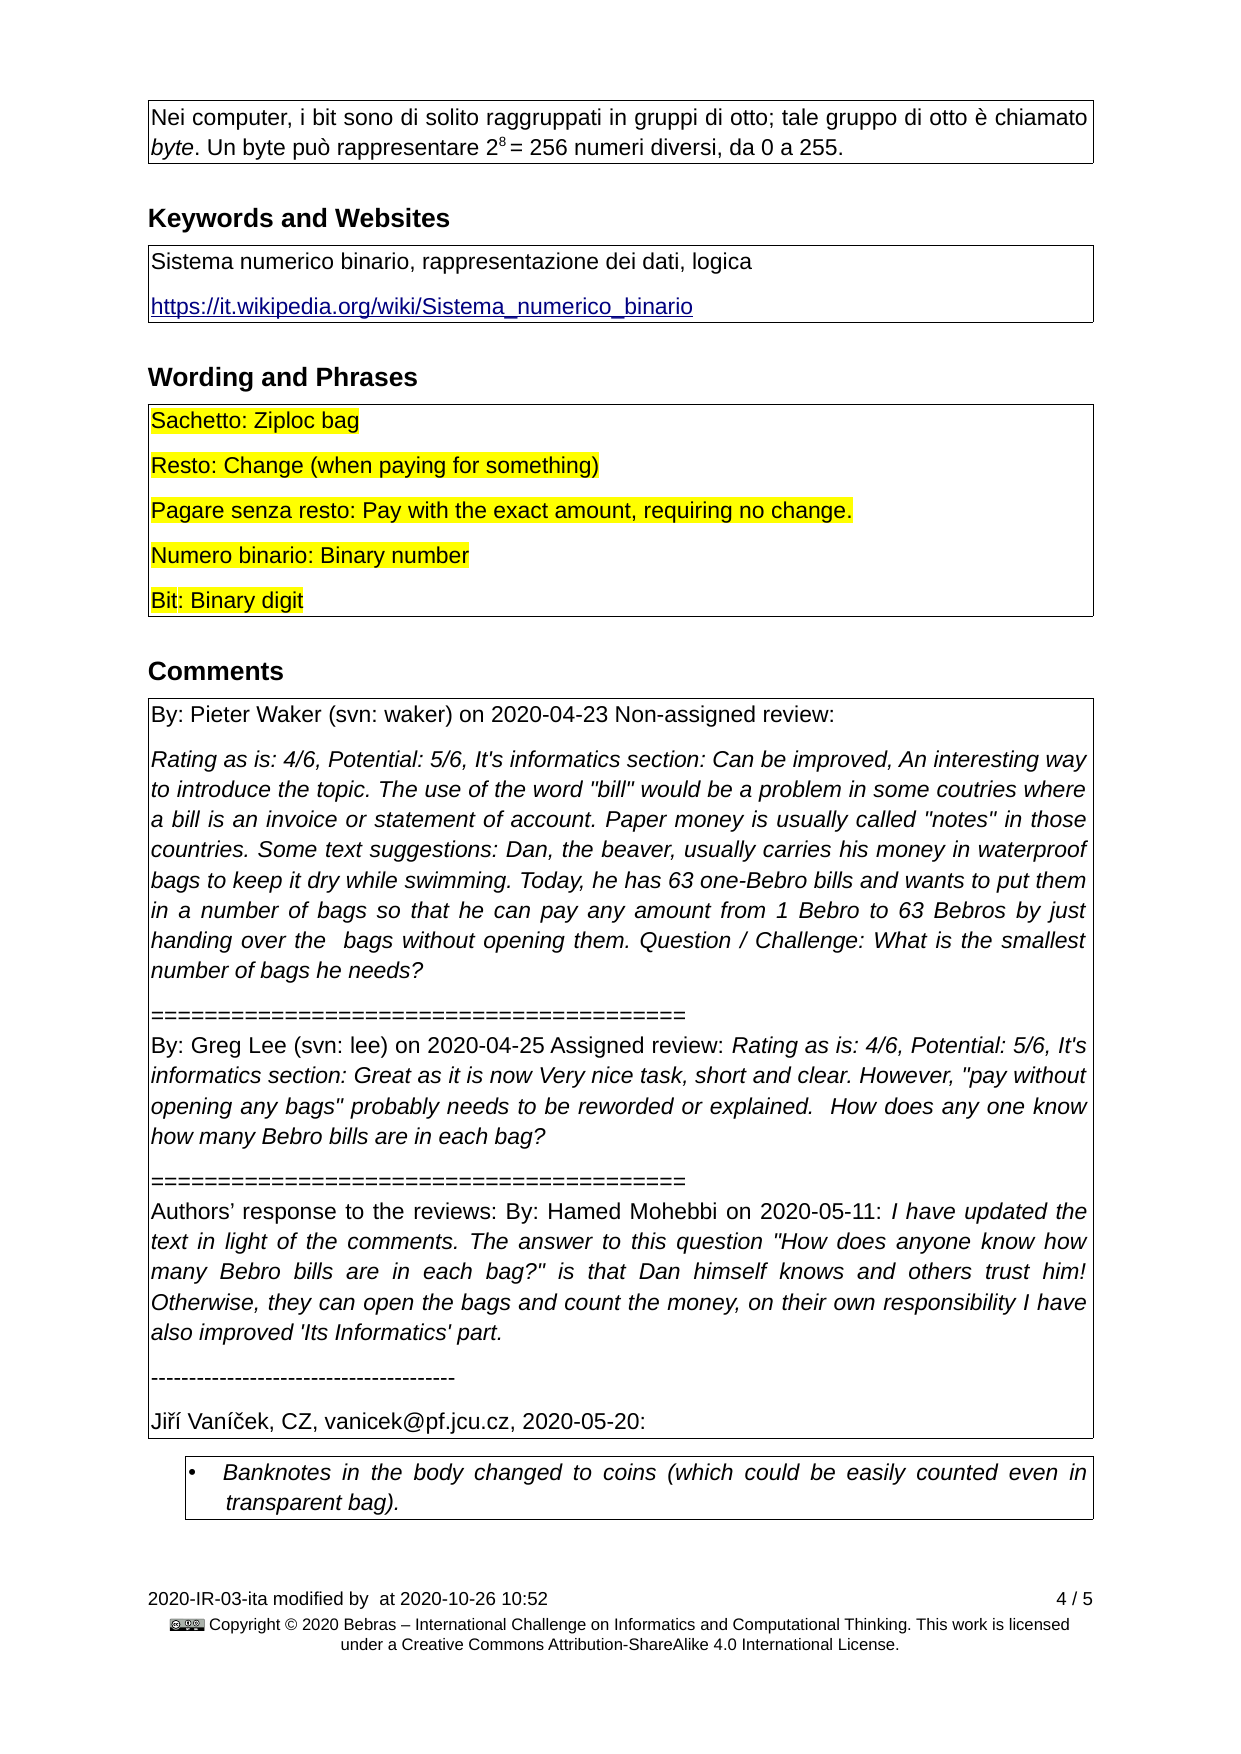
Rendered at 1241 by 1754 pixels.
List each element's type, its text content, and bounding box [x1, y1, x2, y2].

text Bit: Binary digit [149, 583, 1093, 616]
text Resto: Change (when paying for something) [149, 449, 1093, 478]
text ======================================== Authors’ response to the reviews: By: Hamed Mohebbi on 2020-05-11: I have updated the text in light of the comments. The answer to this question "How does anyone know how many Bebro bills are in each bag?" is that Dan himself knows and others trust him! Otherwise, they can open the bags and count the money, on their own responsibility I have also improved 'Its Informatics' part. [149, 1165, 1093, 1345]
text Rating as is: 4/6, Potential: 5/6, It's informatics section: Can be improved, An interesting way to introduce the topic. The use of the word "bill" would be a problem in some coutries where a bill is an invoice or statement of account. Paper money is usually called "notes" in those countries. Some text suggestions: Dan, the beaver, usually carries his money in waterproof bags to keep it dry while swimming. Today, he has 63 one-Bebro bills and wants to put them in a number of bags so that he can pay any amount from 1 Bebro to 63 Bebros by just handing over the bags without opening them. Question / Challenge: What is the smallest number of bags he needs? [149, 743, 1093, 984]
text ======================================== By: Greg Lee (svn: lee) on 2020-04-25 Assigned review: Rating as is: 4/6, Potential: 5/6, It's informatics section: Great as it is now Very nice task, short and clear. However, "pay without opening any bags" probably needs to be reworded or explained. How does any one know how many Bebro bills are in each bag? [149, 999, 1093, 1149]
subtitle Comments [148, 655, 1093, 686]
text By: Pieter Waker (svn: waker) on 2020-04-23 Non-assigned review: [149, 699, 1093, 727]
subtitle Wording and Phrases [148, 362, 1093, 392]
text Pagare senza resto: Pay with the exact amount, requiring no change. [149, 494, 1093, 523]
text Sachetto: Ziploc bag [149, 405, 1093, 434]
subtitle Keywords and Websites [148, 202, 1093, 233]
text Nei computer, i bit sono di solito raggruppati in gruppi di otto; tale gruppo di otto è chiamato byte. Un byte può rappresentare 28 = 256 numeri diversi, da 0 a 255. [149, 101, 1093, 163]
text ---------------------------------------- [149, 1361, 1093, 1390]
text Numero binario: Binary number [149, 539, 1093, 568]
list Banknotes in the body changed to coins (which could be easily counted even in transparent bag). [186, 1457, 1093, 1519]
text https://it.wikipedia.org/wiki/Sistema_numerico_binario [149, 290, 1093, 322]
text Sistema numerico binario, rappresentazione dei dati, logica [149, 246, 1093, 274]
text Jiří Vaníček, CZ, vanicek@pf.jcu.cz, 2020-05-20: [149, 1405, 1093, 1438]
